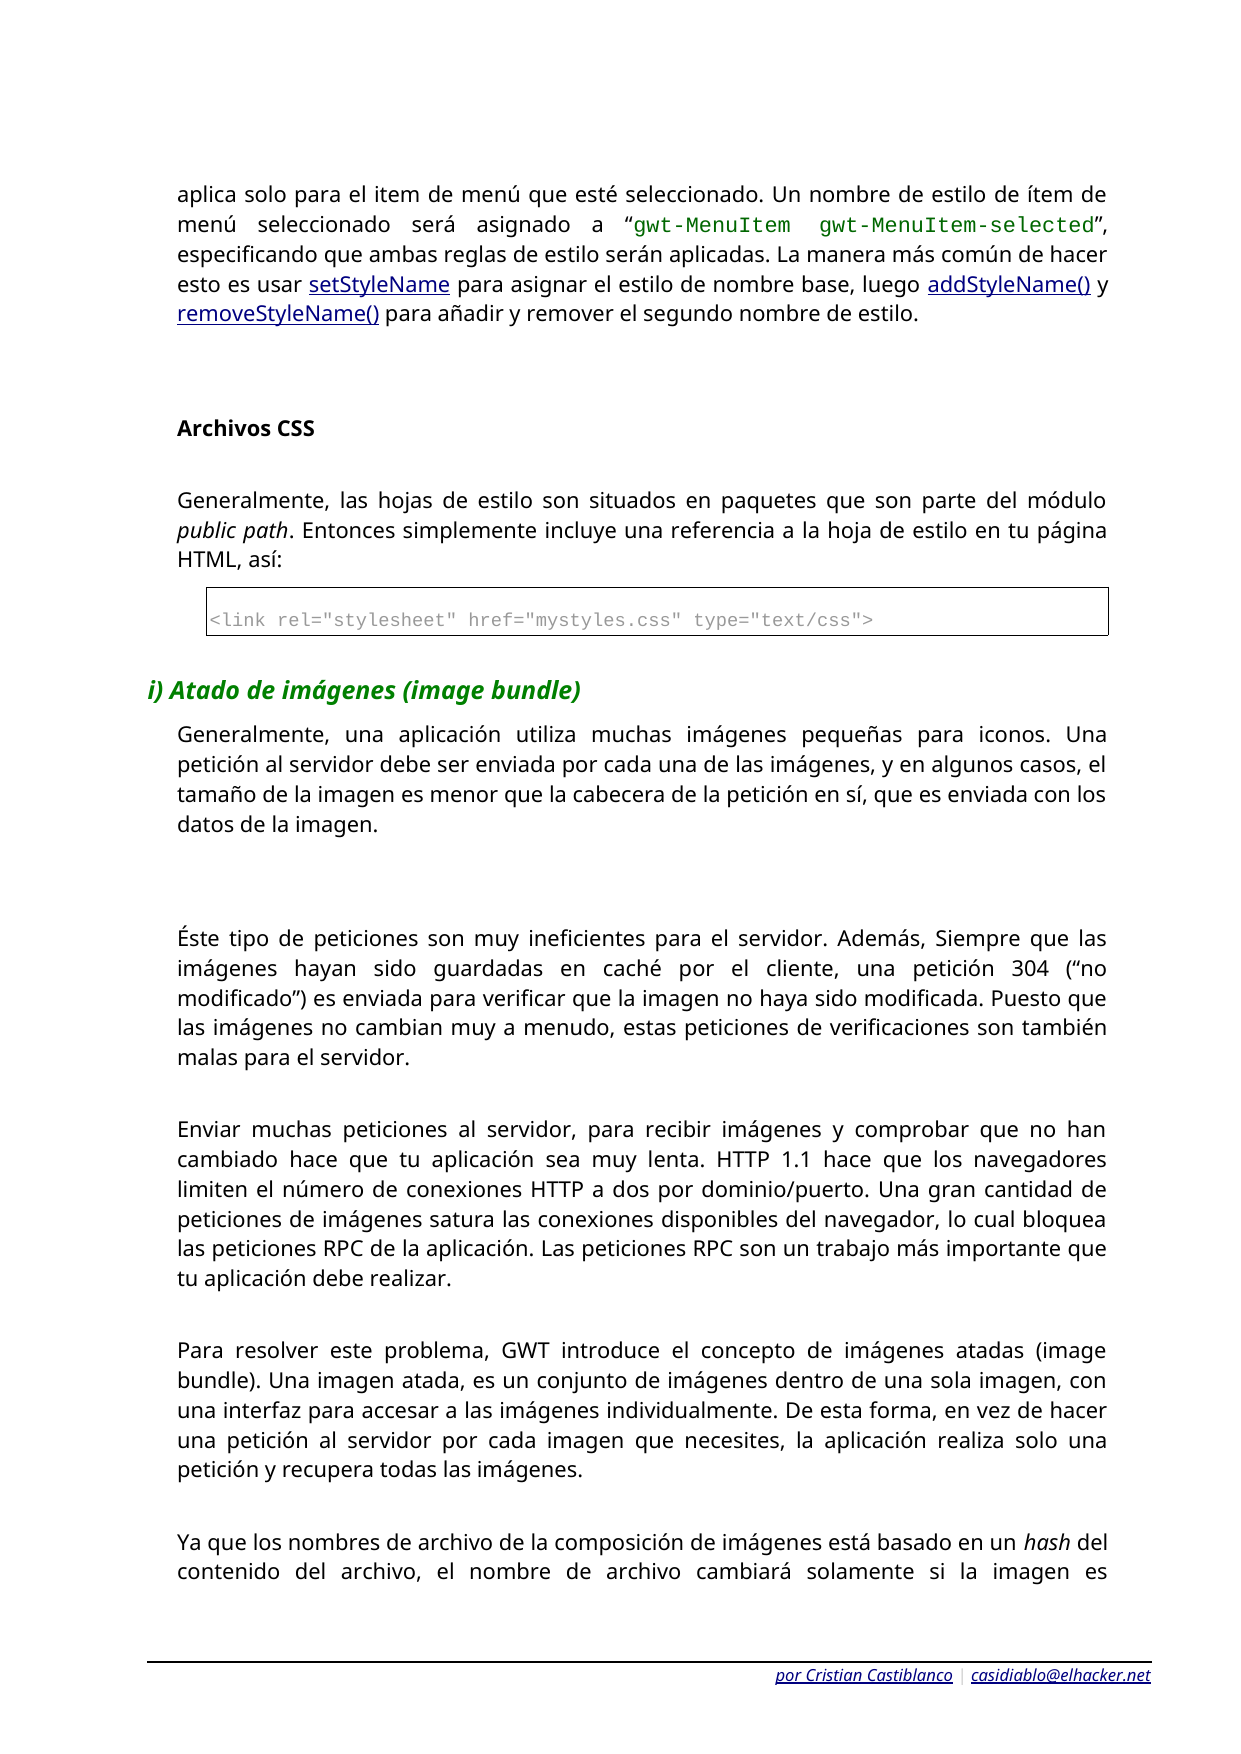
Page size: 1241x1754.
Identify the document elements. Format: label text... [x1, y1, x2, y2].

text Generalmente, una aplicación utiliza muchas imágenes pequeñas para iconos. Una petición al servidor debe ser enviada por cada una de las imágenes, y en algunos casos, el tamaño de la imagen es menor que la cabecera de la petición en sí, que es enviada con los datos de la imagen. [177, 719, 1108, 838]
text Enviar muchas peticiones al servidor, para recibir imágenes y comprobar que no han cambiado hace que tu aplicación sea muy lenta. HTTP 1.1 hace que los navegadores limiten el número de conexiones HTTP a dos por dominio/puerto. Una gran cantidad de peticiones de imágenes satura las conexiones disponibles del navegador, lo cual bloquea las peticiones RPC de la aplicación. Las peticiones RPC son un trabajo más importante que tu aplicación debe realizar. [177, 1084, 1108, 1293]
text aplica solo para el item de menú que esté seleccionado. Un nombre de estilo de ítem de menú seleccionado será asignado a “gwt-MenuItem gwt-MenuItem-selected”, especificando que ambas reglas de estilo serán aplicadas. La manera más común de hacer esto es usar setStyleName para asignar el estilo de nombre base, luego addStyleName() y removeStyleName() para añadir y remover el segundo nombre de estilo. [177, 179, 1108, 328]
text <link rel="stylesheet" href="mystyles.css" type="text/css"> [207, 588, 1108, 635]
subtitle i) Atado de imágenes (image bundle) [147, 673, 1108, 707]
text Generalmente, las hojas de estilo son situados en paquetes que son parte del módulo public path. Entonces simplemente incluye una referencia a la hoja de estilo en tu página HTML, así: [177, 455, 1108, 574]
text Archivos CSS [177, 383, 1108, 442]
text Éste tipo de peticiones son muy ineficientes para el servidor. Además, Siempre que las imágenes hayan sido guardadas en caché por el cliente, una petición 304 (“no modificado”) es enviada para verificar que la imagen no haya sido modificada. Puesto que las imágenes no cambian muy a menudo, estas peticiones de verificaciones son también malas para el servidor. [177, 923, 1108, 1072]
text Ya que los nombres de archivo de la composición de imágenes está basado en un hash del contenido del archivo, el nombre de archivo cambiará solamente si la imagen es [177, 1497, 1108, 1586]
text Para resolver este problema, GWT introduce el concepto de imágenes atadas (image bundle). Una imagen atada, es un conjunto de imágenes dentro de una sola imagen, con una interfaz para accesar a las imágenes individualmente. De esta forma, en vez de hacer una petición al servidor por cada imagen que necesites, la aplicación realiza solo una petición y recupera todas las imágenes. [177, 1306, 1108, 1484]
